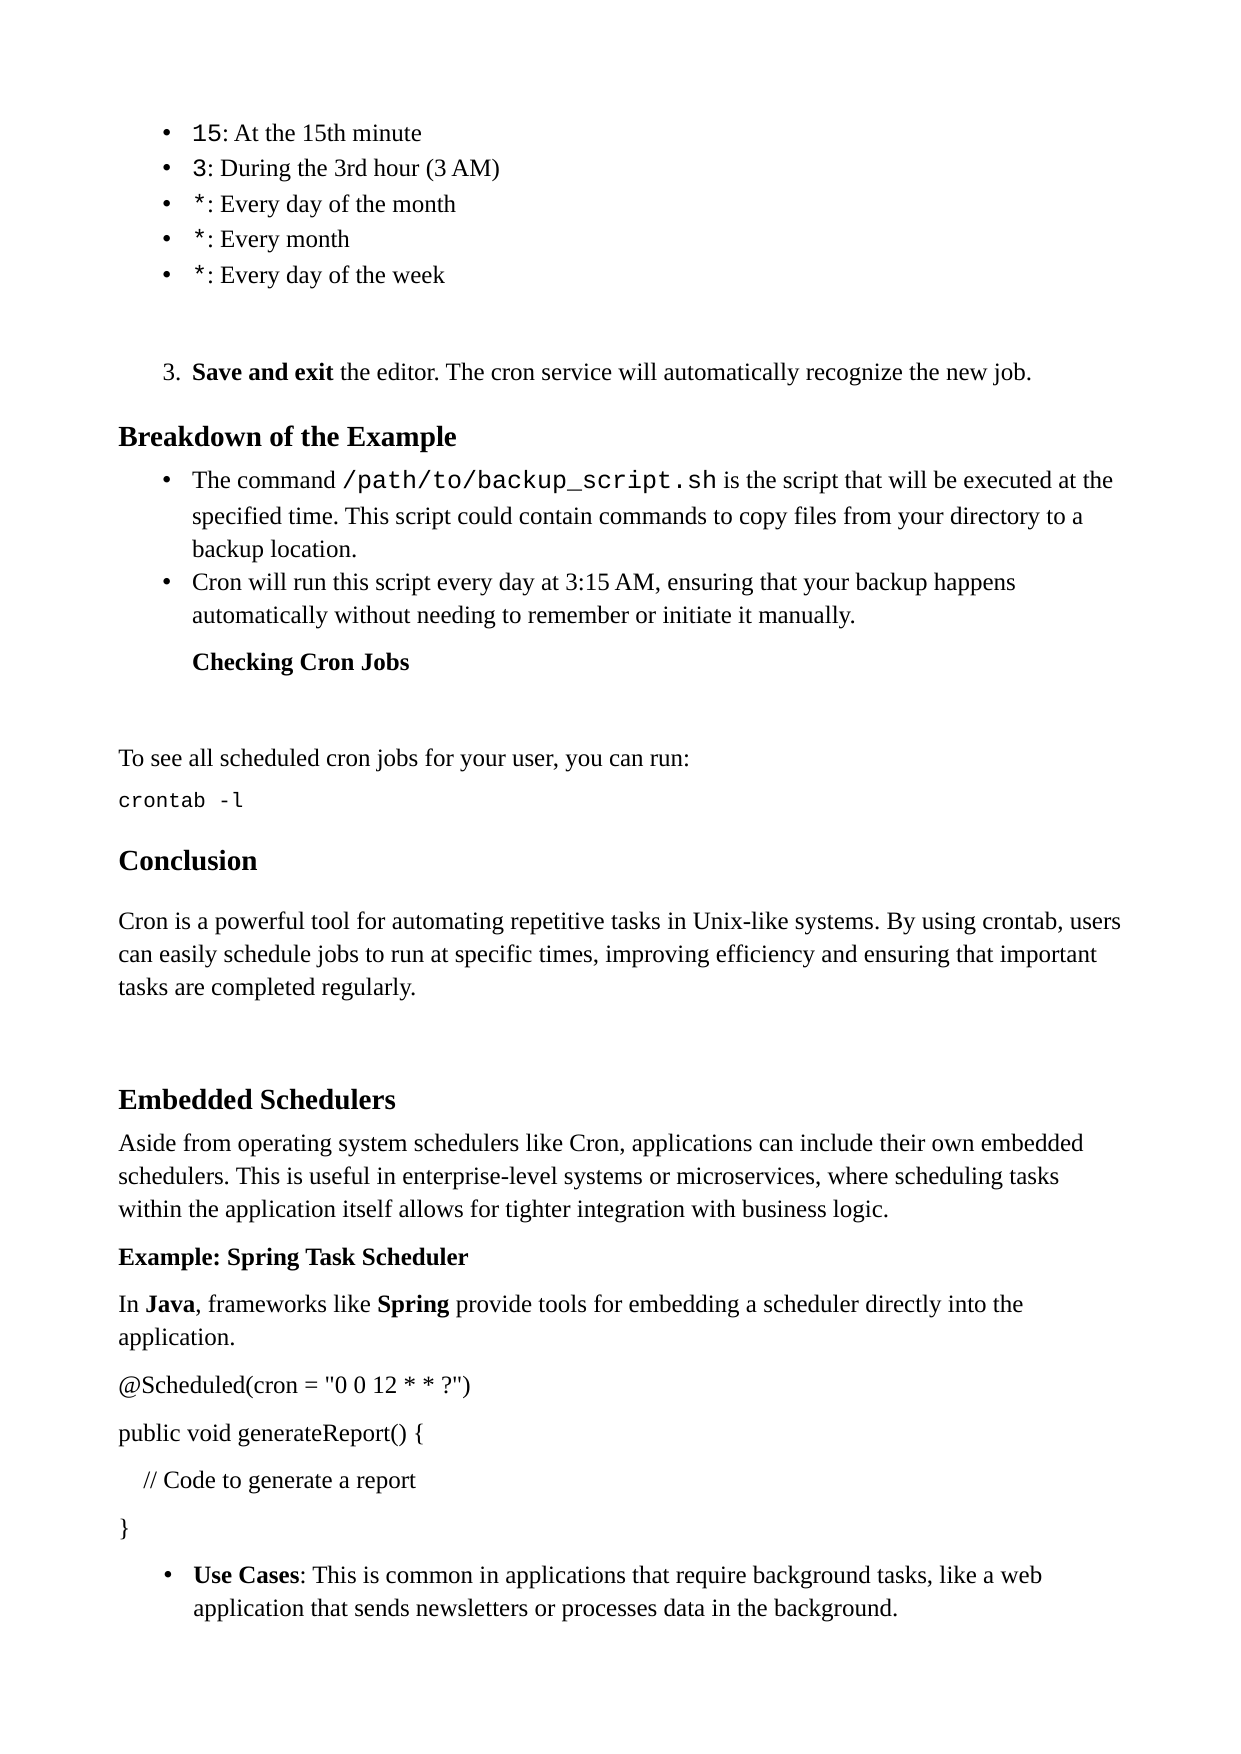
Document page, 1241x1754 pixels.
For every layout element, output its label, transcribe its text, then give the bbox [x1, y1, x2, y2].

list Save and exit the editor. The cron service will automatically recognize the new job. [162, 357, 1122, 386]
text Cron is a powerful tool for automating repetitive tasks in Unix-like systems. By using crontab, users can easily schedule jobs to run at specific times, improving efficiency and ensuring that important tasks are completed regularly. [118, 906, 1122, 1001]
subtitle Breakdown of the Example [118, 419, 1122, 453]
text To see all scheduled cron jobs for your user, you can run: [118, 743, 1122, 771]
text // Code to generate a report [118, 1465, 1122, 1494]
text In Java, frameworks like Spring provide tools for embedding a scheduler directly into the application. [118, 1289, 1122, 1351]
text Aside from operating system schedulers like Cron, applications can include their own embedded schedulers. This is useful in enterprise-level systems or microservices, where scheduling tasks within the application itself allows for tighter integration with business logic. [118, 1128, 1122, 1223]
list Checking Cron Jobs [162, 647, 1122, 676]
text @Scheduled(cron = "0 0 12 * * ?") [118, 1370, 1122, 1399]
subtitle Embedded Schedulers [118, 1082, 1122, 1116]
text crontab -l [118, 790, 1122, 814]
list The command /path/to/backup_script.sh is the script that will be executed at the specified time. This script could contain commands to copy files from your directory to a backup location. [162, 466, 1122, 562]
list 15: At the 15th minute [162, 118, 1122, 149]
list Use Cases: This is common in applications that require background tasks, like a web application that sends newsletters or processes data in the background. [164, 1561, 1122, 1622]
list *: Every day of the month [162, 189, 1122, 220]
list Cron will run this script every day at 3:15 AM, ensuring that your backup happens automatically without needing to remember or initiate it manually. [162, 567, 1122, 628]
list 3: During the 3rd hour (3 AM) [162, 153, 1122, 184]
text Example: Spring Task Scheduler [118, 1242, 1122, 1271]
subtitle Conclusion [118, 843, 1122, 877]
list *: Every day of the week [162, 260, 1122, 291]
text public void generateReport() { [118, 1418, 1122, 1446]
text } [118, 1513, 1122, 1542]
list *: Every month [162, 224, 1122, 255]
